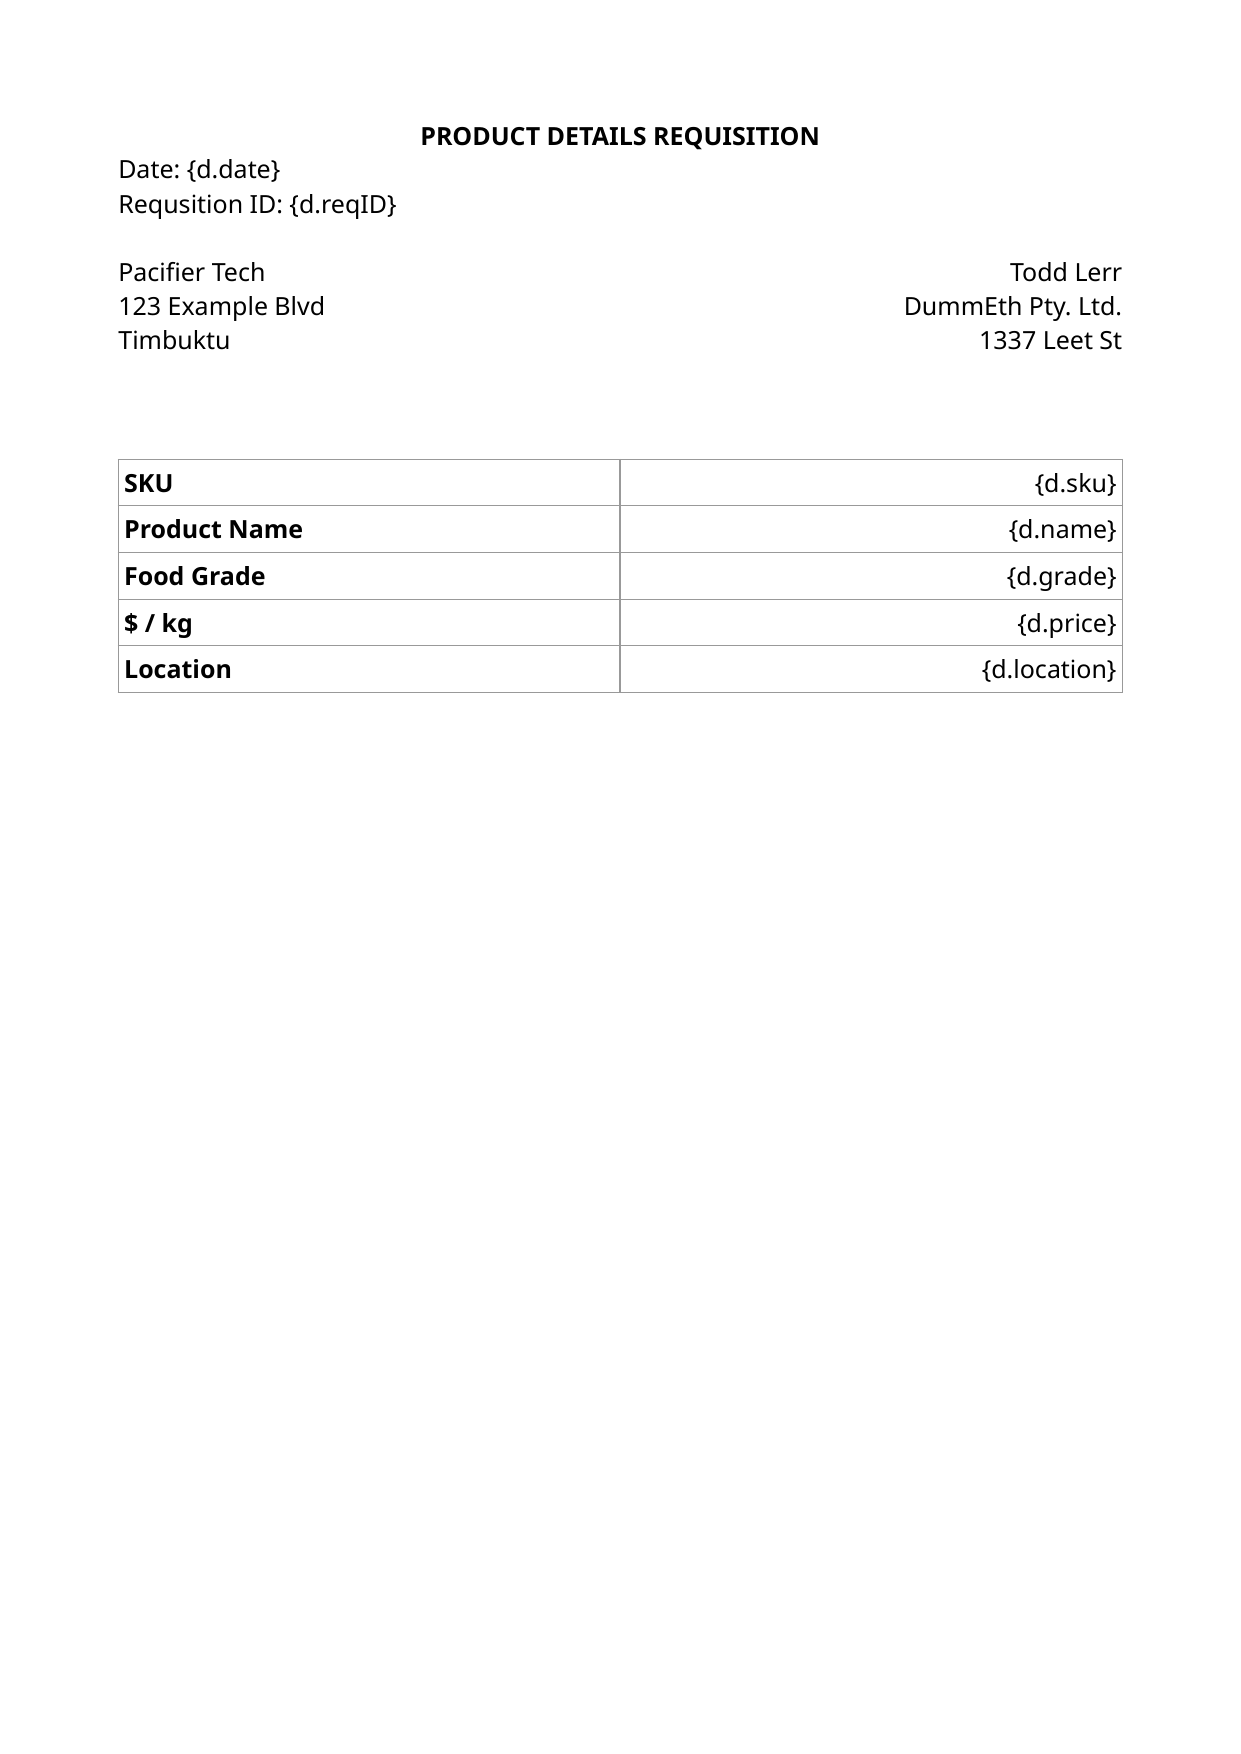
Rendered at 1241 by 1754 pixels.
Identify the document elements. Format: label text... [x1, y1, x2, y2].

table_header SKU [119, 460, 619, 505]
table_cell {d.name} [621, 506, 1122, 552]
table_cell DummEth Pty. Ltd. [620, 289, 1122, 322]
table_cell {d.price} [621, 600, 1122, 645]
table_cell {d.location} [621, 646, 1122, 692]
table_cell Product Name [119, 506, 619, 552]
table_header Todd Lerr [620, 254, 1122, 288]
table_cell Timbuktu [118, 323, 620, 357]
table_cell Food Grade [119, 553, 619, 598]
table_header {d.sku} [621, 460, 1122, 505]
text Requsition ID: {d.reqID} [118, 186, 1122, 220]
table_cell Location [119, 646, 619, 692]
table_cell {d.grade} [621, 553, 1122, 598]
table_cell $ / kg [119, 600, 619, 645]
table_cell 123 Example Blvd [118, 289, 620, 322]
text PRODUCT DETAILS REQUISITION [118, 118, 1122, 152]
table_cell 1337 Leet St [620, 323, 1122, 357]
table_header Pacifier Tech [118, 254, 620, 288]
text Date: {d.date} [118, 152, 1122, 186]
